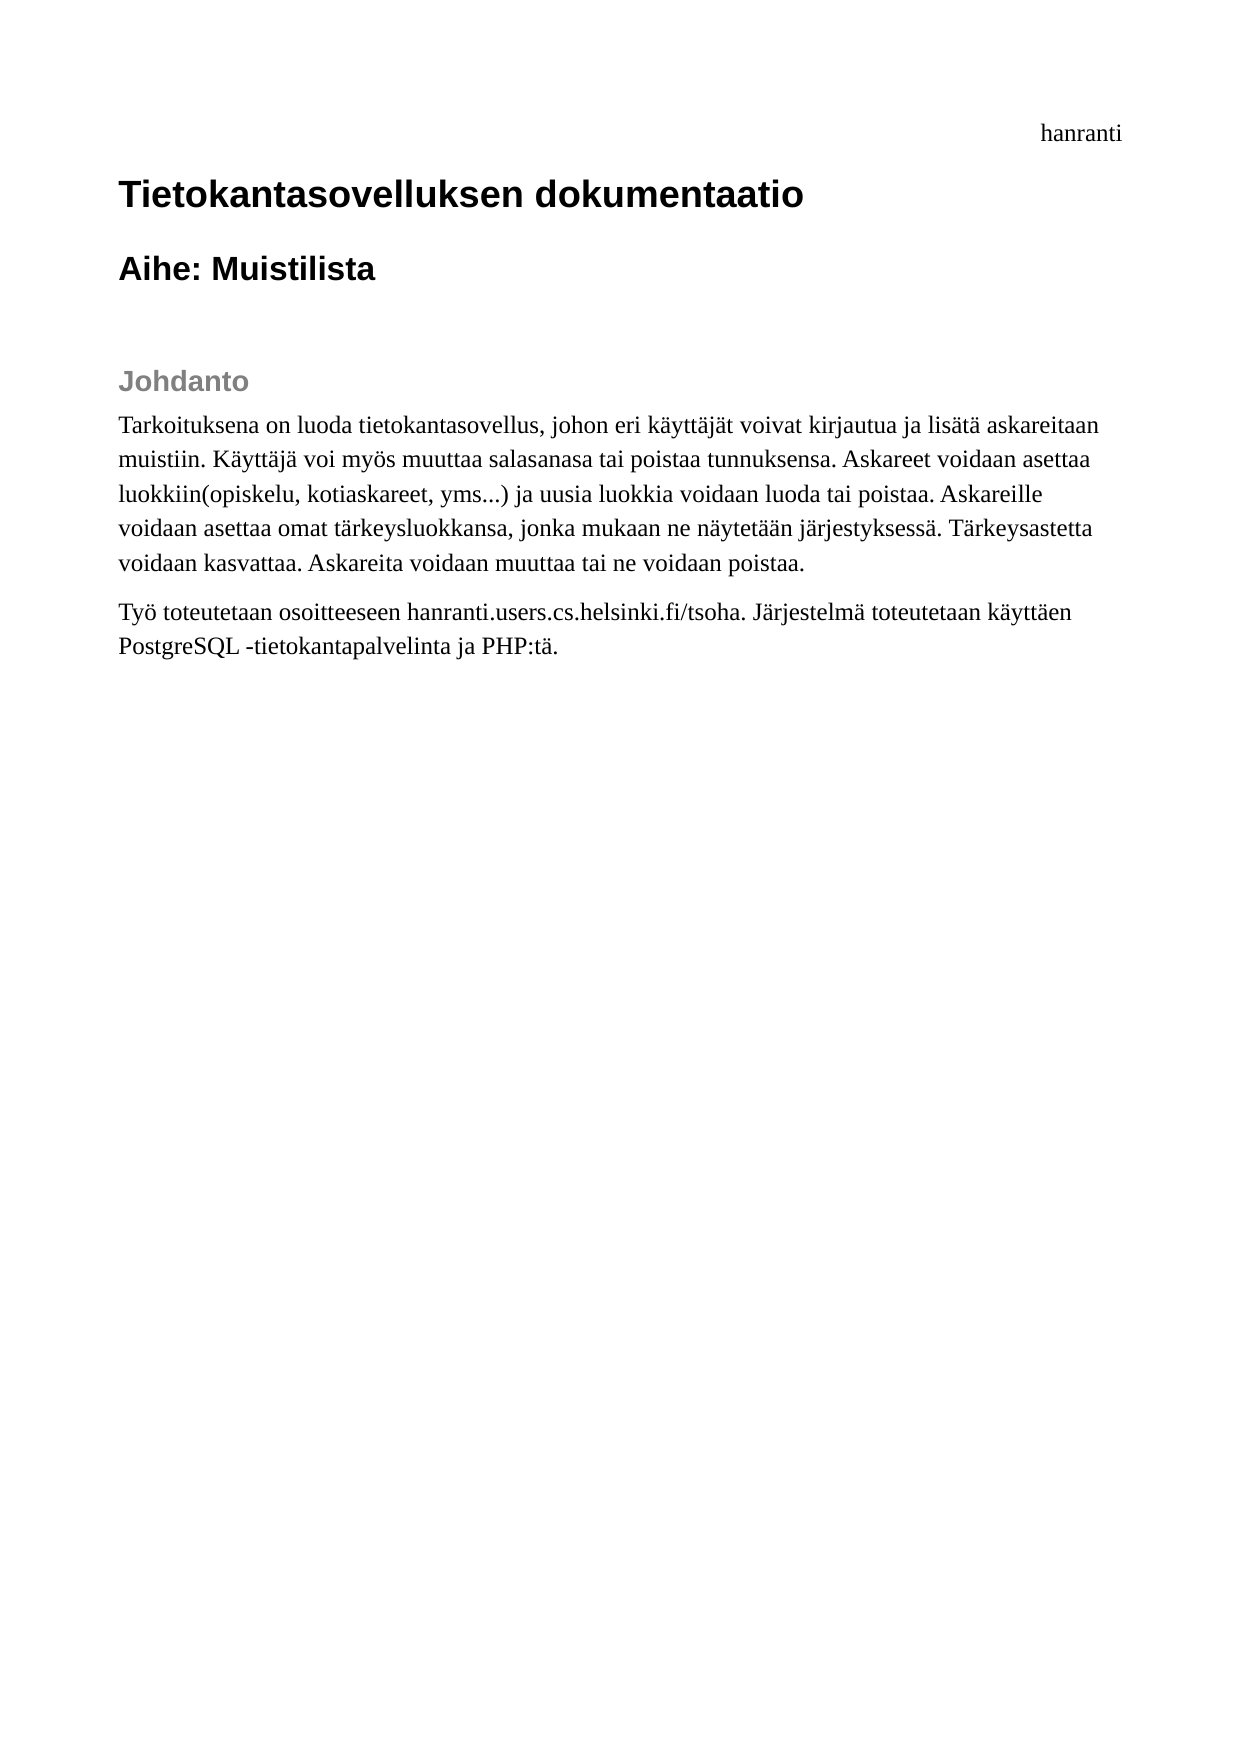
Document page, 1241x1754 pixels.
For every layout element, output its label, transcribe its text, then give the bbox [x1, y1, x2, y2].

subtitle Johdanto [118, 364, 1122, 397]
text hanranti [118, 118, 1122, 147]
text Työ toteutetaan osoitteeseen hanranti.users.cs.helsinki.fi/tsoha. Järjestelmä toteutetaan käyttäen PostgreSQL -tietokantapalvelinta ja PHP:tä. [118, 597, 1122, 660]
subtitle Aihe: Muistilista [118, 249, 1122, 287]
subtitle Tietokantasovelluksen dokumentaatio [118, 172, 1122, 216]
text Tarkoituksena on luoda tietokantasovellus, johon eri käyttäjät voivat kirjautua ja lisätä askareitaan muistiin. Käyttäjä voi myös muuttaa salasanasa tai poistaa tunnuksensa. Askareet voidaan asettaa luokkiin(opiskelu, kotiaskareet, yms...) ja uusia luokkia voidaan luoda tai poistaa. Askareille voidaan asettaa omat tärkeysluokkansa, jonka mukaan ne näytetään järjestyksessä. Tärkeysastetta voidaan kasvattaa. Askareita voidaan muuttaa tai ne voidaan poistaa. [118, 410, 1122, 576]
